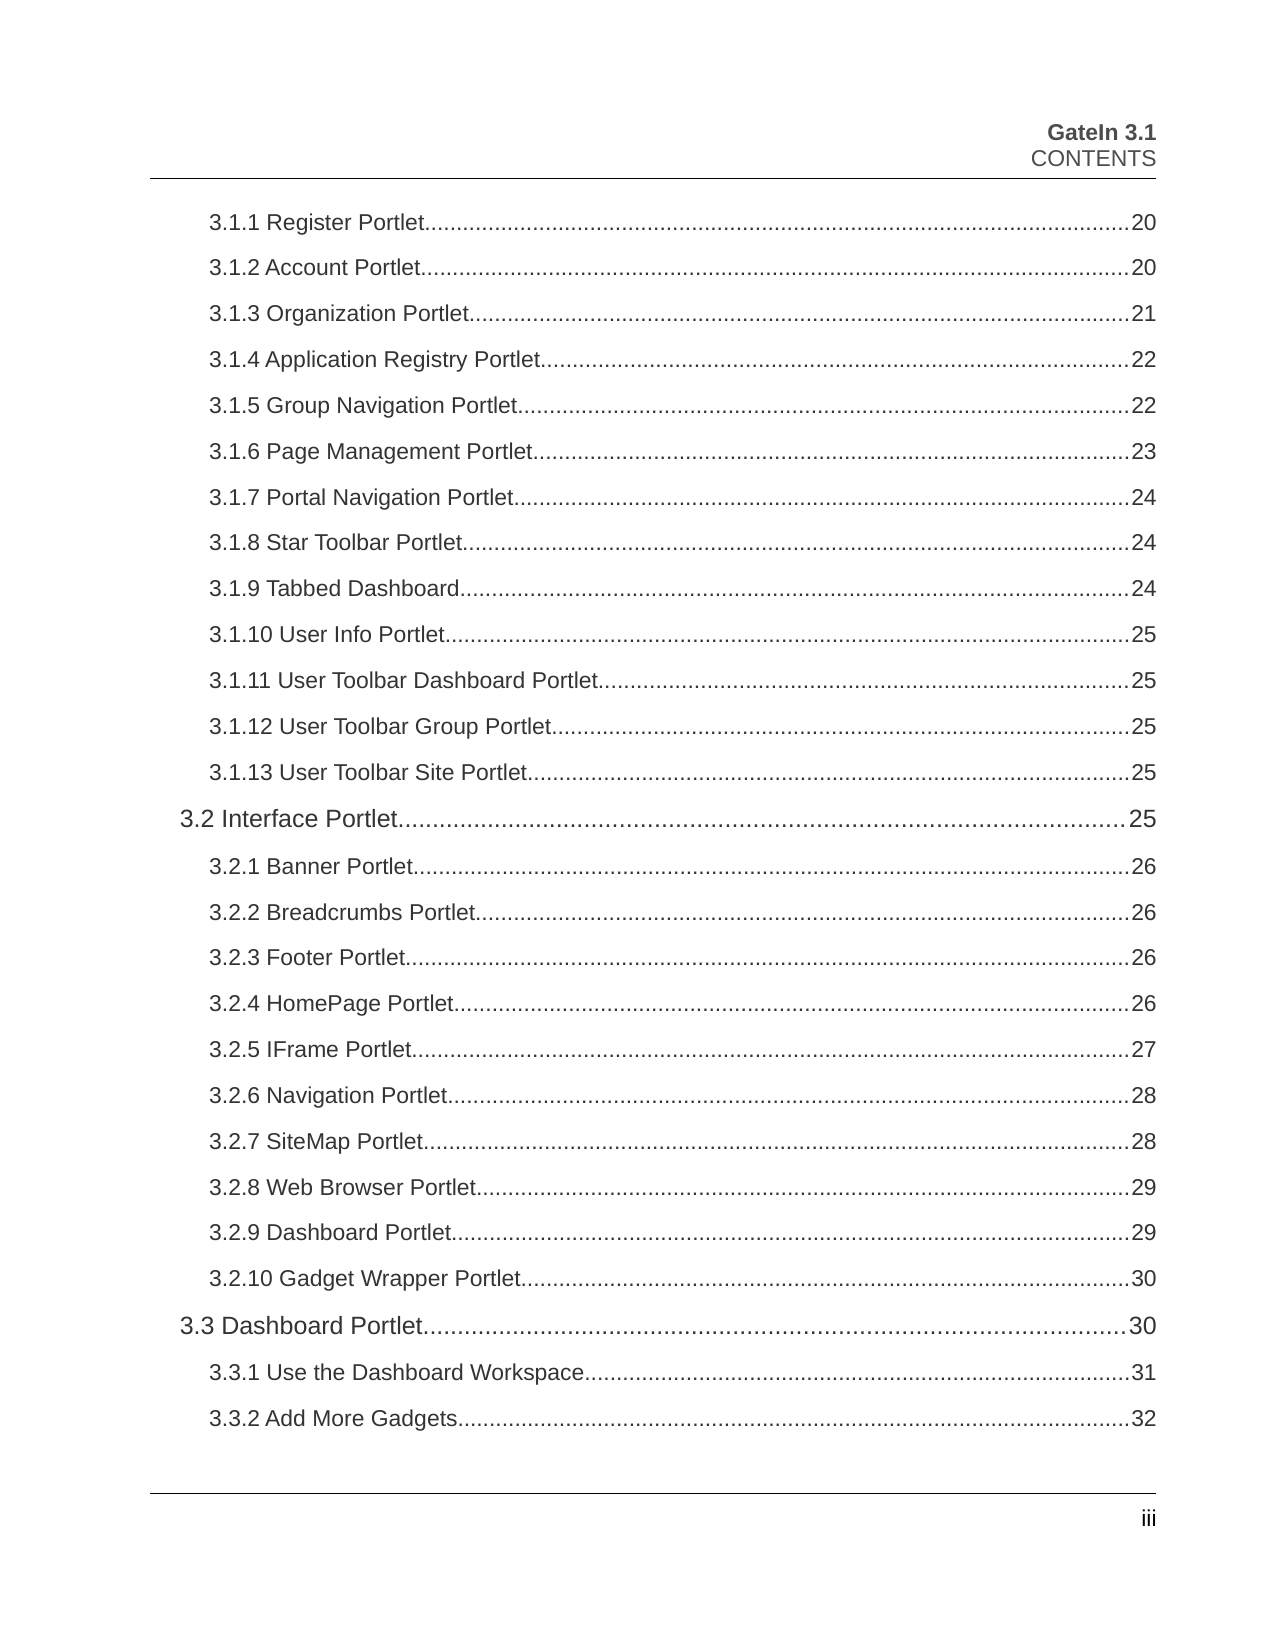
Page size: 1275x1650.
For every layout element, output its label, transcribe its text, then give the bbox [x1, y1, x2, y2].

text 3.1.12 User Toolbar Group Portlet 25 [209, 713, 1156, 739]
text 3.2.8 Web Browser Portlet 29 [209, 1173, 1156, 1200]
text 3.1.6 Page Management Portlet 23 [209, 438, 1156, 464]
text 3.2.5 IFrame Portlet 27 [209, 1036, 1156, 1062]
text 3.1.13 User Toolbar Site Portlet 25 [209, 758, 1156, 785]
text 3.2 Interface Portlet 25 [179, 804, 1156, 833]
text 3.2.9 Dashboard Portlet 29 [209, 1219, 1156, 1246]
text 3.2.2 Breadcrumbs Portlet 26 [209, 898, 1156, 925]
text 3.3 Dashboard Portlet 30 [179, 1311, 1156, 1340]
text 3.3.2 Add More Gadgets 32 [209, 1405, 1156, 1431]
text 3.2.7 SiteMap Portlet 28 [209, 1128, 1156, 1154]
text 3.3.1 Use the Dashboard Workspace 31 [209, 1359, 1156, 1386]
text 3.1.1 Register Portlet 20 [209, 208, 1156, 235]
text 3.2.6 Navigation Portlet 28 [209, 1082, 1156, 1108]
text 3.1.9 Tabbed Dashboard 24 [209, 575, 1156, 602]
text 3.1.11 User Toolbar Dashboard Portlet 25 [209, 667, 1156, 693]
text 3.1.3 Organization Portlet 21 [209, 300, 1156, 327]
text 3.1.10 User Info Portlet 25 [209, 621, 1156, 647]
text 3.2.1 Banner Portlet 26 [209, 853, 1156, 879]
text 3.1.2 Account Portlet 20 [209, 254, 1156, 281]
text 3.1.5 Group Navigation Portlet 22 [209, 392, 1156, 418]
text 3.1.7 Portal Navigation Portlet 24 [209, 483, 1156, 510]
text 3.2.4 HomePage Portlet 26 [209, 990, 1156, 1016]
text 3.1.4 Application Registry Portlet 22 [209, 346, 1156, 372]
text 3.2.10 Gadget Wrapper Portlet 30 [209, 1265, 1156, 1291]
text 3.2.3 Footer Portlet 26 [209, 944, 1156, 971]
text 3.1.8 Star Toolbar Portlet 24 [209, 529, 1156, 556]
